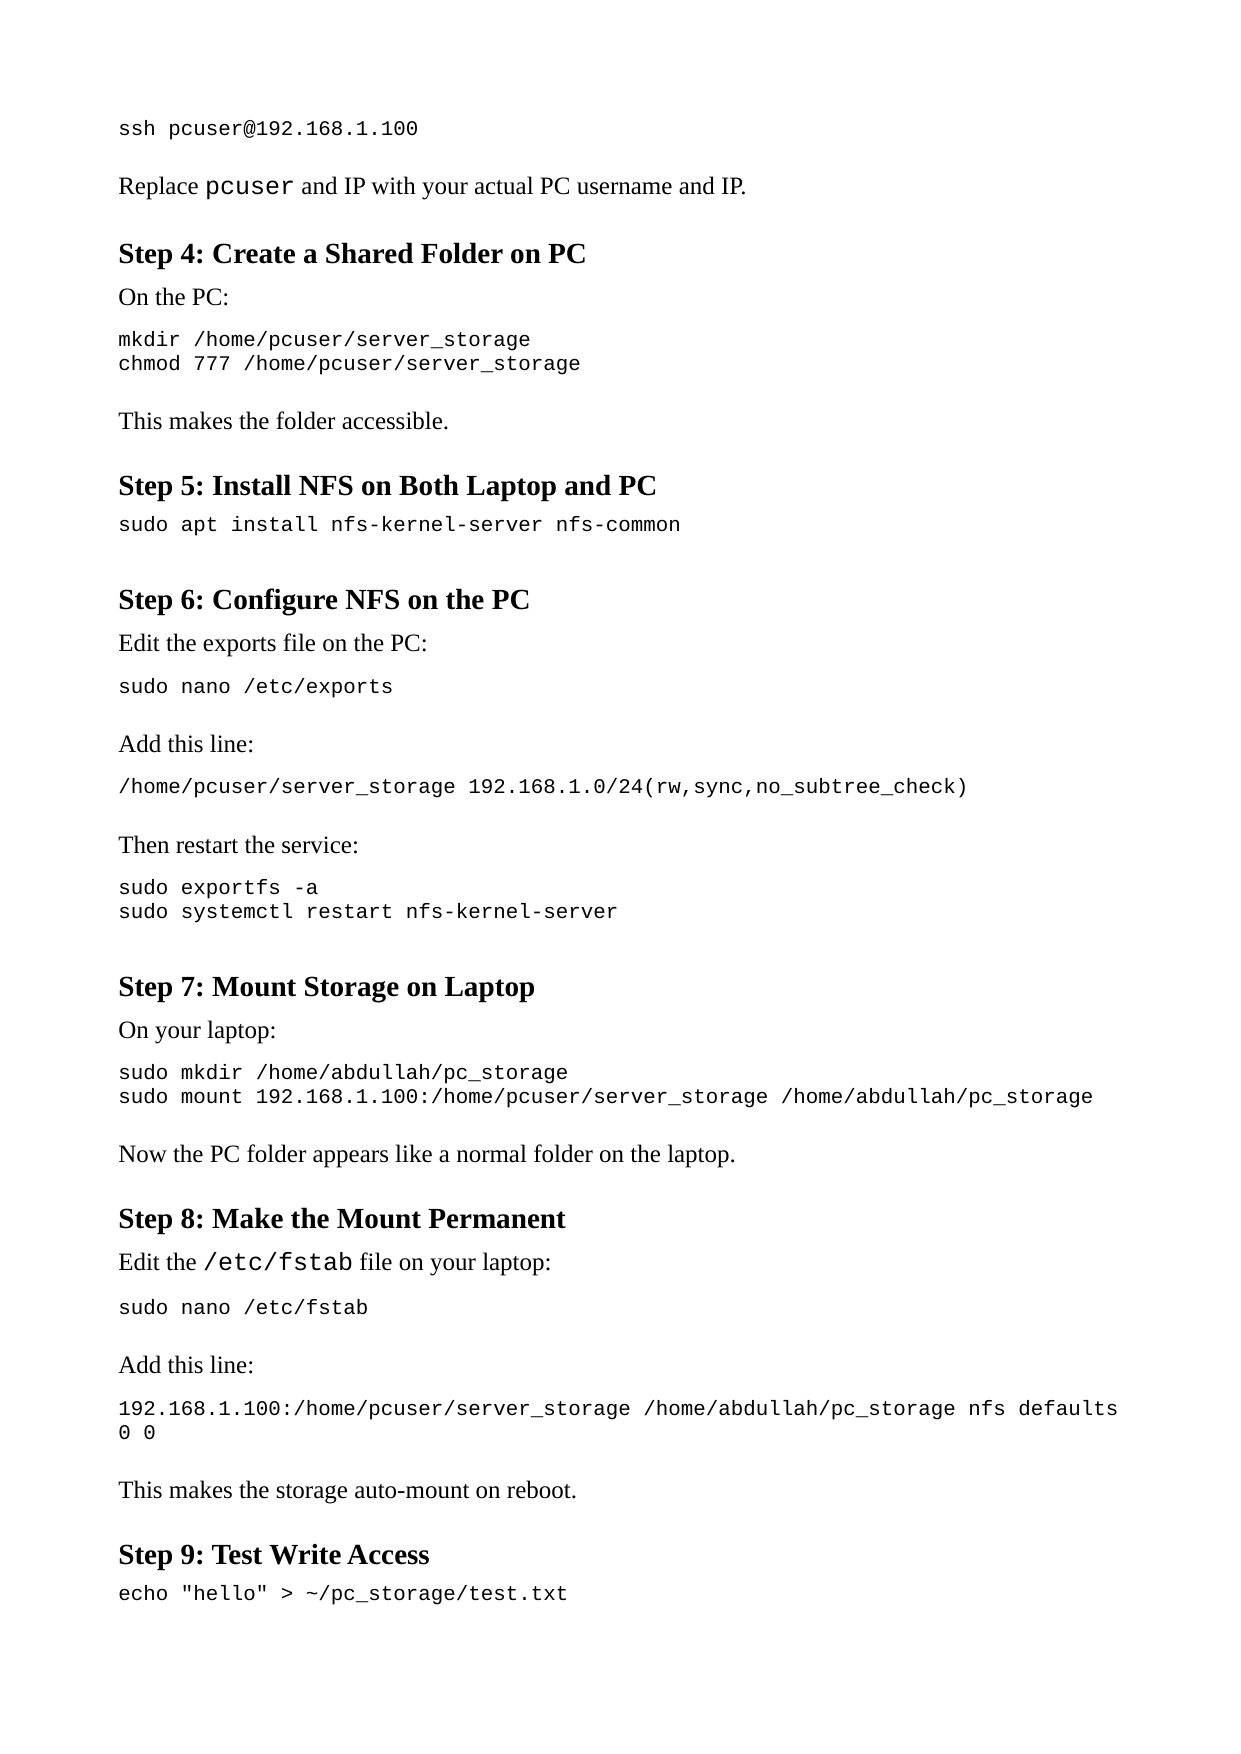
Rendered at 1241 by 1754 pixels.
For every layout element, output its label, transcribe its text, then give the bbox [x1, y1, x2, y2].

text sudo nano /etc/exports [118, 676, 1122, 699]
text /home/pcuser/server_storage 192.168.1.0/24(rw,sync,no_subtree_check) [118, 777, 1122, 800]
text sudo mount 192.168.1.100:/home/pcuser/server_storage /home/abdullah/pc_storage [118, 1086, 1122, 1109]
text Now the PC folder appears like a normal folder on the laptop. [118, 1139, 1122, 1168]
text sudo systemctl restart nfs-kernel-server [118, 901, 1122, 924]
text echo "hello" > ~/pc_storage/test.txt [118, 1583, 1122, 1607]
text chmod 777 /home/pcuser/server_storage [118, 353, 1122, 377]
text Add this line: [118, 729, 1122, 758]
text This makes the folder accessible. [118, 406, 1122, 435]
text sudo exportfs -a [118, 877, 1122, 901]
text sudo mkdir /home/abdullah/pc_storage [118, 1062, 1122, 1086]
text Add this line: [118, 1350, 1122, 1379]
text Edit the exports file on the PC: [118, 628, 1122, 657]
text This makes the storage auto-mount on reboot. [118, 1475, 1122, 1503]
subtitle Step 4: Create a Shared Folder on PC [118, 236, 1122, 269]
text Then restart the service: [118, 830, 1122, 858]
subtitle Step 9: Test Write Access [118, 1537, 1122, 1571]
text On the PC: [118, 282, 1122, 311]
text On your laptop: [118, 1015, 1122, 1043]
text Replace pcuser and IP with your actual PC username and IP. [118, 171, 1122, 202]
subtitle Step 8: Make the Mount Permanent [118, 1201, 1122, 1235]
text 192.168.1.100:/home/pcuser/server_storage /home/abdullah/pc_storage nfs defaults 0 0 [118, 1398, 1122, 1445]
subtitle Step 6: Configure NFS on the PC [118, 582, 1122, 616]
subtitle Step 7: Mount Storage on Laptop [118, 969, 1122, 1002]
text sudo apt install nfs-kernel-server nfs-common [118, 514, 1122, 538]
text mkdir /home/pcuser/server_storage [118, 329, 1122, 353]
text sudo nano /etc/fstab [118, 1297, 1122, 1321]
subtitle Step 5: Install NFS on Both Laptop and PC [118, 468, 1122, 502]
text Edit the /etc/fstab file on your laptop: [118, 1247, 1122, 1278]
text ssh pcuser@192.168.1.100 [118, 118, 1122, 142]
